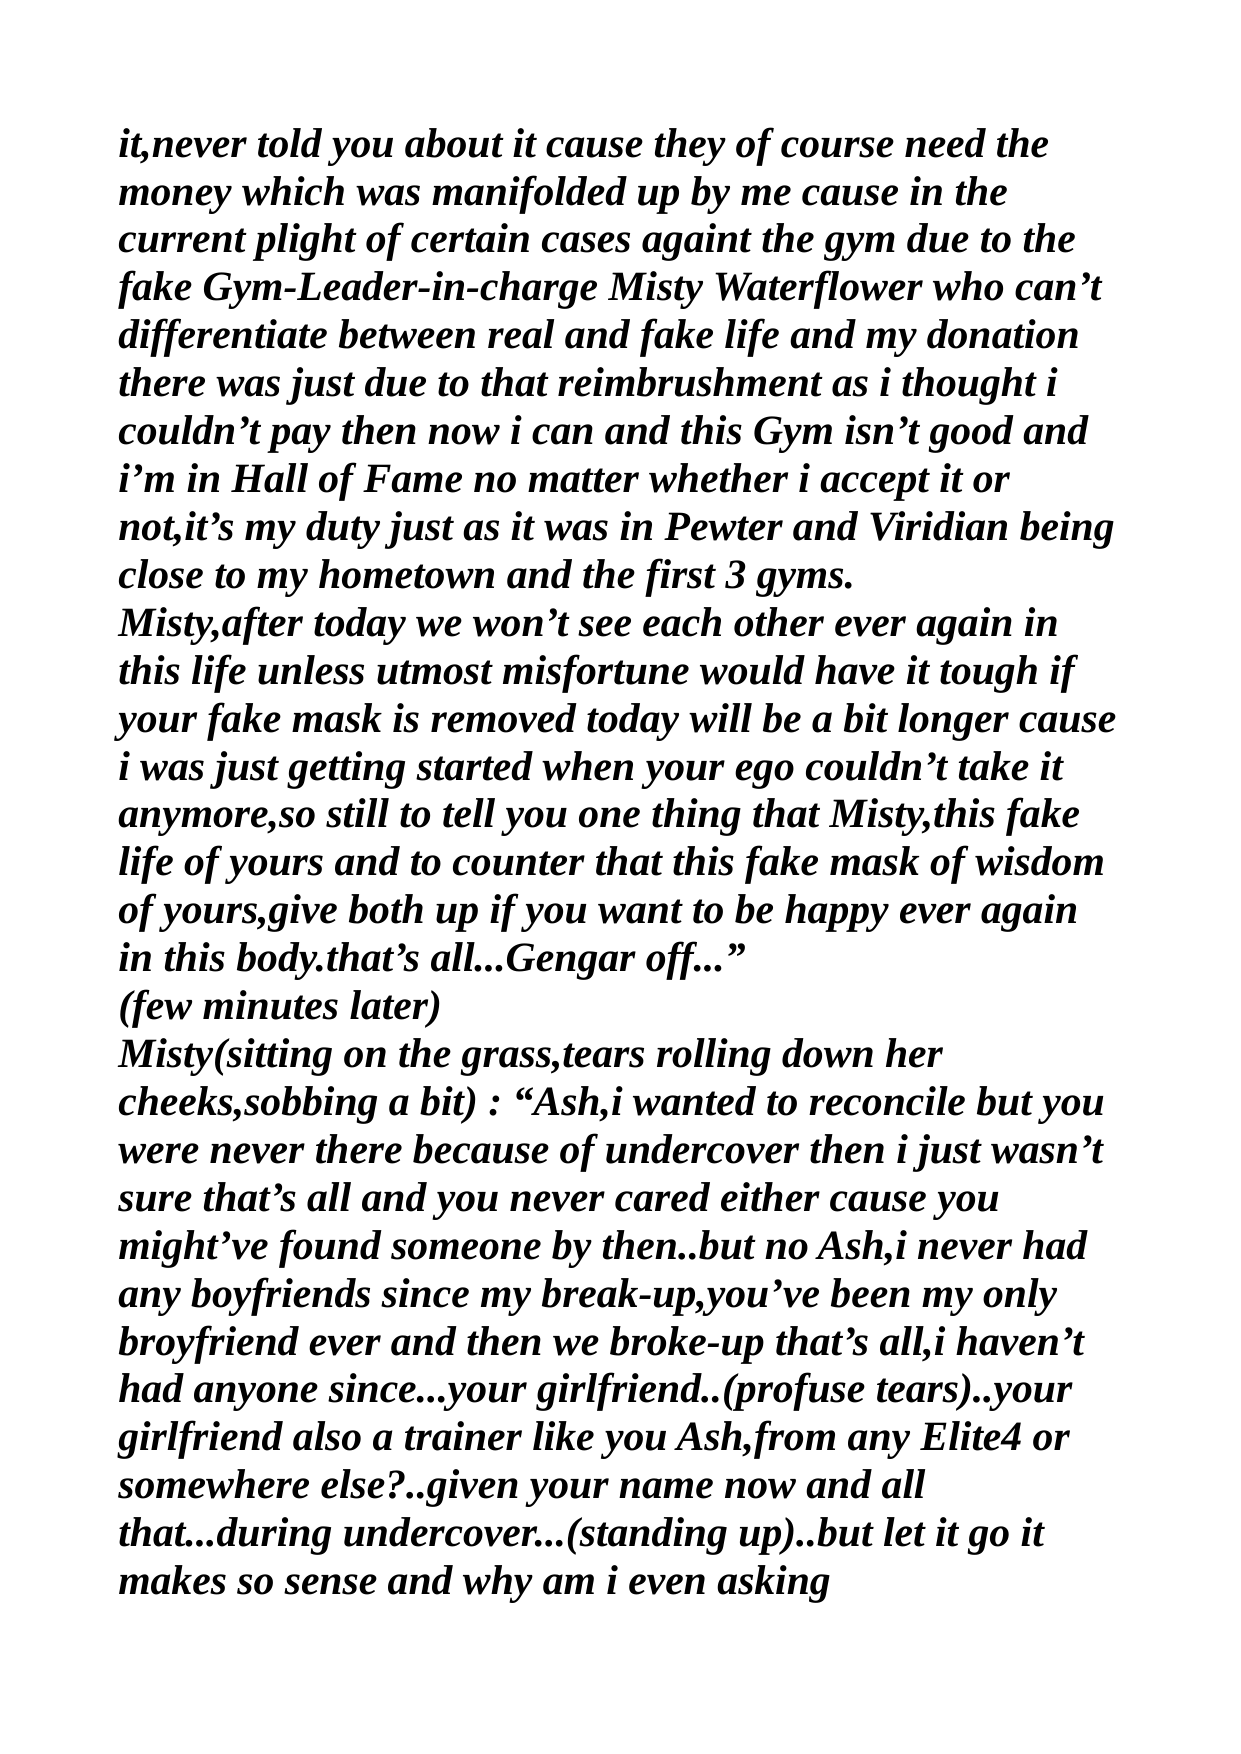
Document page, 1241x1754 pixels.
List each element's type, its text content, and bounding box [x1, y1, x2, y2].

text Misty,after today we won’t see each other ever again in this life unless utmost misfortune would have it tough if your fake mask is removed today will be a bit longer cause i was just getting started when your ego couldn’t take it anymore,so still to tell you one thing that Misty,this fake life of yours and to counter that this fake mask of wisdom of yours,give both up if you want to be happy ever again in this body.that’s all...Gengar off...” [118, 597, 1122, 981]
text it,never told you about it cause they of course need the money which was manifolded up by me cause in the current plight of certain cases againt the gym due to the fake Gym-Leader-in-charge Misty Waterflower who can’t differentiate between real and fake life and my donation there was just due to that reimbrushment as i thought i couldn’t pay then now i can and this Gym isn’t good and i’m in Hall of Fame no matter whether i accept it or not,it’s my duty just as it was in Pewter and Viridian being close to my hometown and the first 3 gyms. [118, 118, 1122, 597]
text Misty(sitting on the grass,tears rolling down her cheeks,sobbing a bit) : “Ash,i wanted to reconcile but you were never there because of undercover then i just wasn’t sure that’s all and you never cared either cause you might’ve found someone by then..but no Ash,i never had any boyfriends since my break-up,you’ve been my only broyfriend ever and then we broke-up that’s all,i haven’t had anyone since...your girlfriend..(profuse tears)..your girlfriend also a trainer like you Ash,from any Elite4 or somewhere else?..given your name now and all that...during undercover...(standing up)..but let it go it makes so sense and why am i even asking [118, 1028, 1122, 1603]
text (few minutes later) [118, 981, 1122, 1028]
